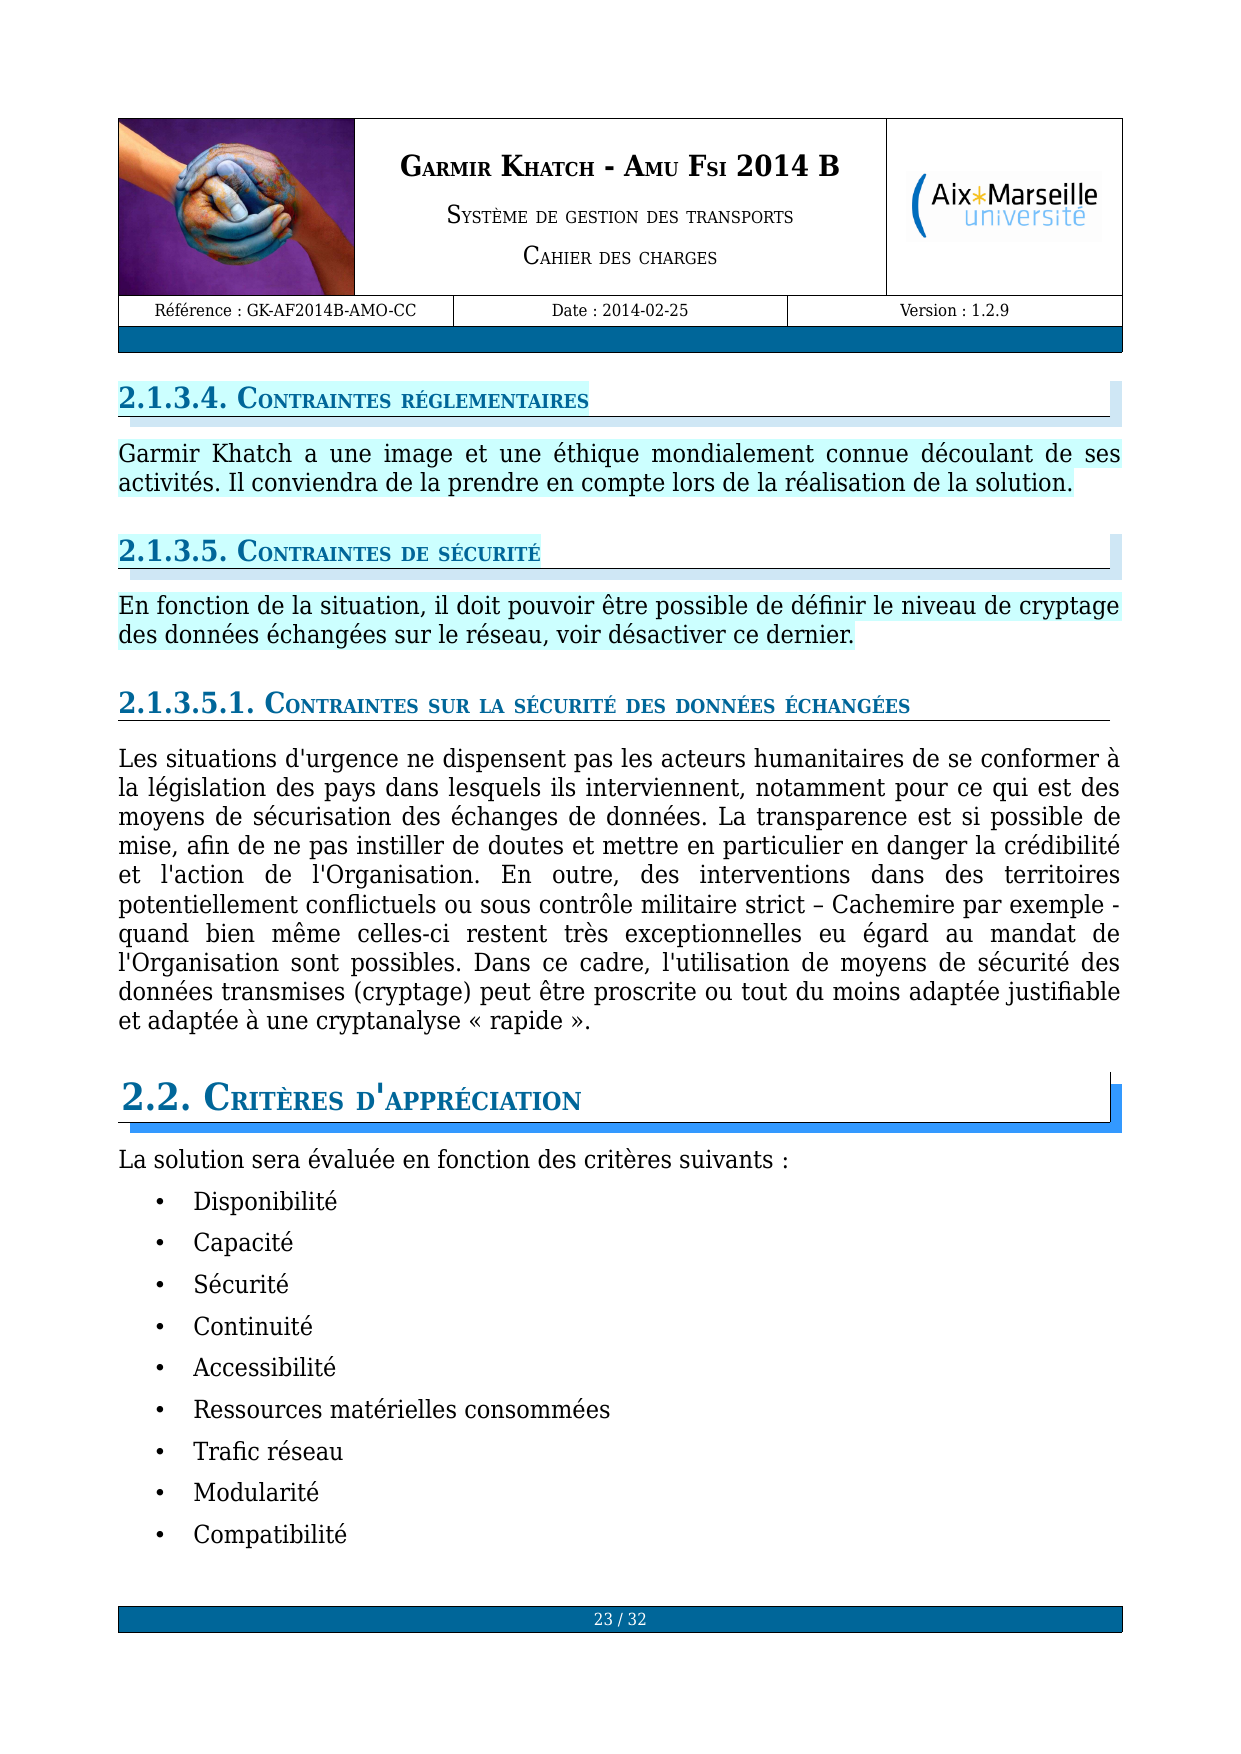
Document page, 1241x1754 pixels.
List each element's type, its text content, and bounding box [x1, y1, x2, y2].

list Modularité [156, 1479, 1122, 1508]
list Ressources matérielles consommées [156, 1395, 1122, 1424]
picture [119, 119, 354, 295]
list Disponibilité [156, 1187, 1122, 1216]
text Garmir Khatch a une image et une éthique mondialement connue découlant de ses activités. Il conviendra de la prendre en compte lors de la réalisation de la solution. [118, 439, 1122, 497]
list Trafic réseau [156, 1437, 1122, 1466]
text La solution sera évaluée en fonction des critères suivants : [118, 1145, 1122, 1174]
subtitle Critères d'appréciation [118, 1072, 1110, 1122]
subtitle Contraintes réglementaires [118, 381, 1110, 416]
list Continuité [156, 1312, 1122, 1341]
list Accessibilité [156, 1354, 1122, 1383]
subtitle Contraintes sur la sécurité des données échangées [118, 686, 1110, 720]
subtitle Contraintes de sécurité [118, 534, 1110, 568]
text Les situations d'urgence ne dispensent pas les acteurs humanitaires de se conformer à la législation des pays dans lesquels ils interviennent, notamment pour ce qui est des moyens de sécurisation des échanges de données. La transparence est si possible de mise, afin de ne pas instiller de doutes et mettre en particulier en danger la crédibilité et l'action de l'Organisation. En outre, des interventions dans des territoires potentiellement conflictuels ou sous contrôle militaire strict – Cachemire par exemple - quand bien même celles-ci restent très exceptionnelles eu égard au mandat de l'Organisation sont possibles. Dans ce cadre, l'utilisation de moyens de sécurité des données transmises (cryptage) peut être proscrite ou tout du moins adaptée justifiable et adaptée à une cryptanalyse « rapide ». [118, 744, 1122, 1036]
picture [887, 126, 1122, 288]
list Sécurité [156, 1270, 1122, 1299]
list Compatibilité [156, 1520, 1122, 1549]
list Capacité [156, 1229, 1122, 1258]
text En fonction de la situation, il doit pouvoir être possible de définir le niveau de cryptage des données échangées sur le réseau, voir désactiver ce dernier. [118, 592, 1122, 650]
